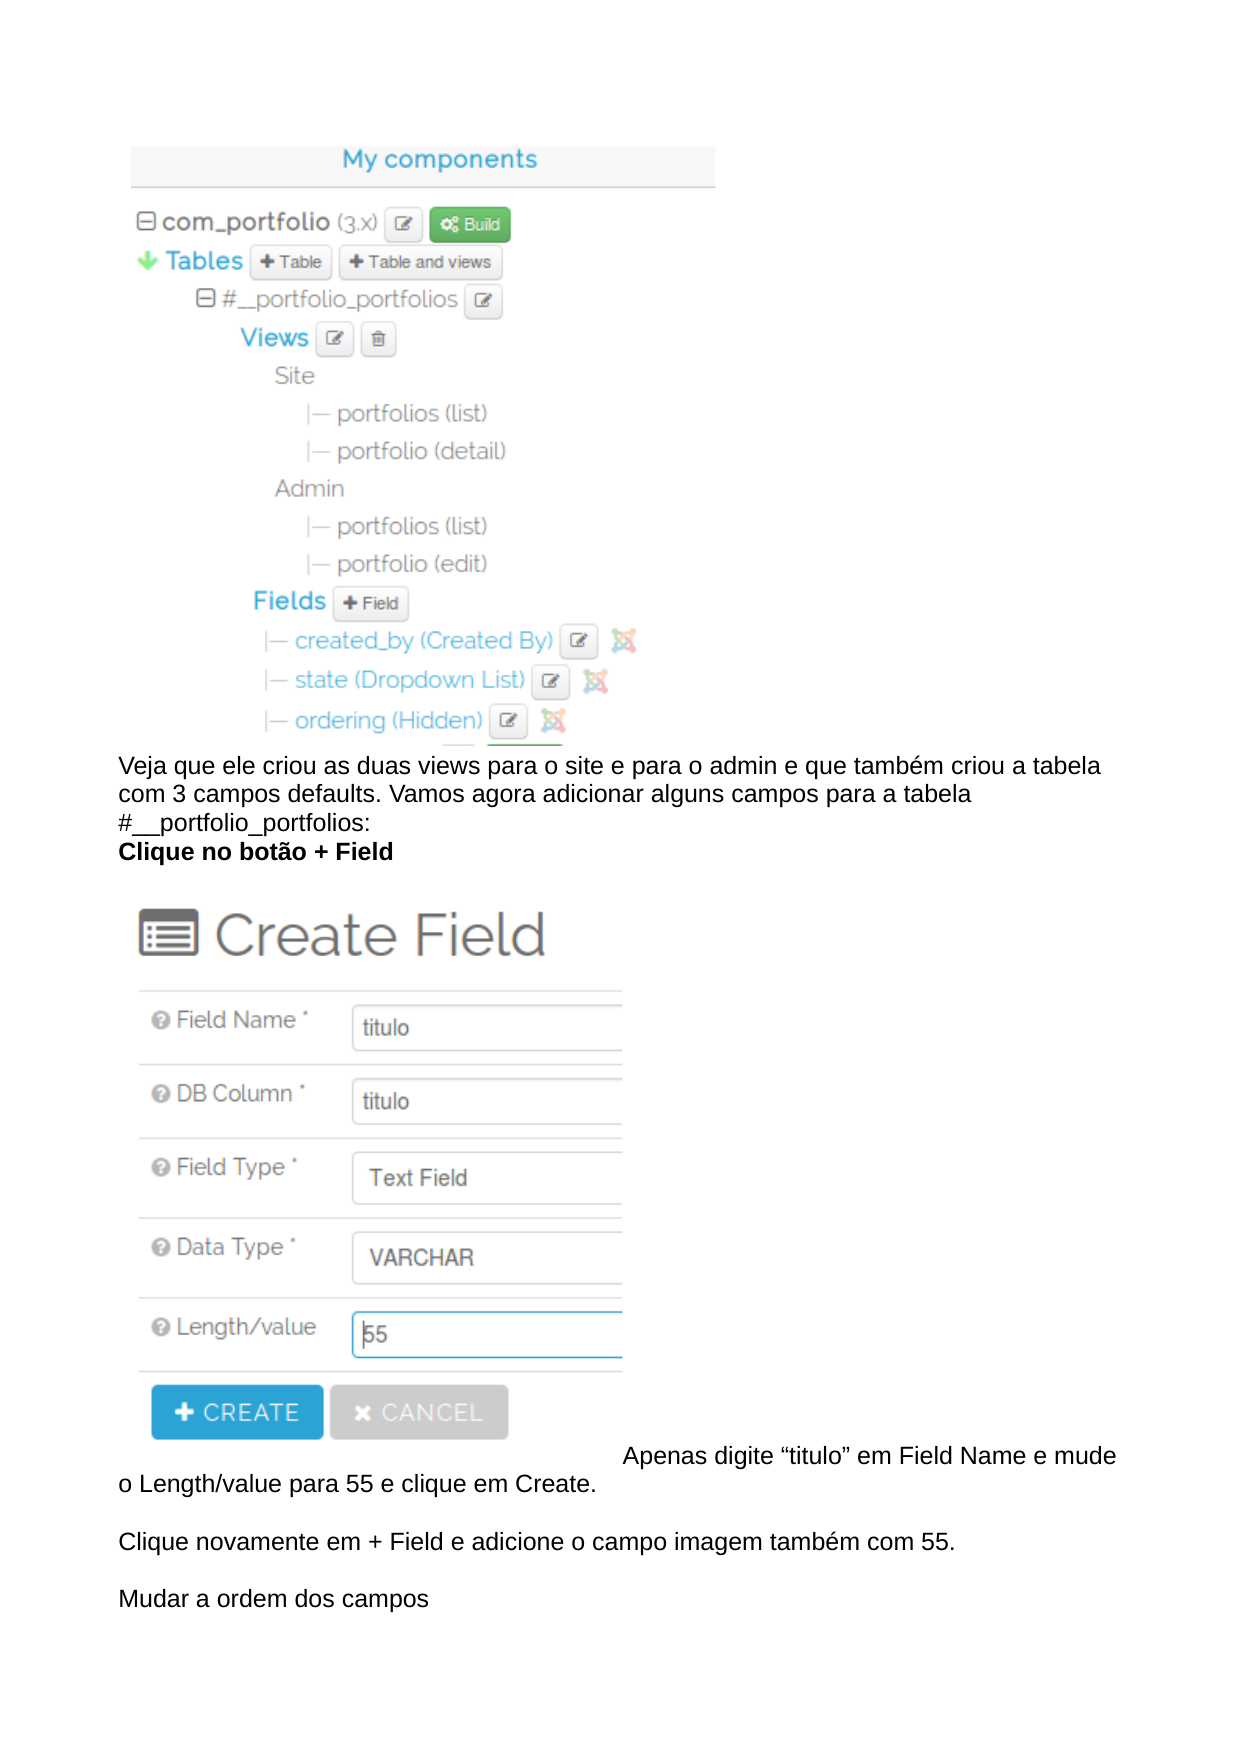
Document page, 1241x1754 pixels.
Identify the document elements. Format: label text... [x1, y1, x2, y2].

text Clique no botão + Field [118, 837, 1122, 866]
picture [131, 146, 716, 746]
text Apenas digite “titulo” em Field Name e mude o Length/value para 55 e clique em Create. [118, 1441, 1122, 1498]
picture [133, 895, 623, 1454]
text Mudar a ordem dos campos [118, 1584, 1122, 1613]
text Clique novamente em + Field e adicione o campo imagem também com 55. [118, 1527, 1122, 1556]
text Veja que ele criou as duas views para o site e para o admin e que também criou a tabela com 3 campos defaults. Vamos agora adicionar alguns campos para a tabela #__portfolio_portfolios: [118, 751, 1122, 837]
